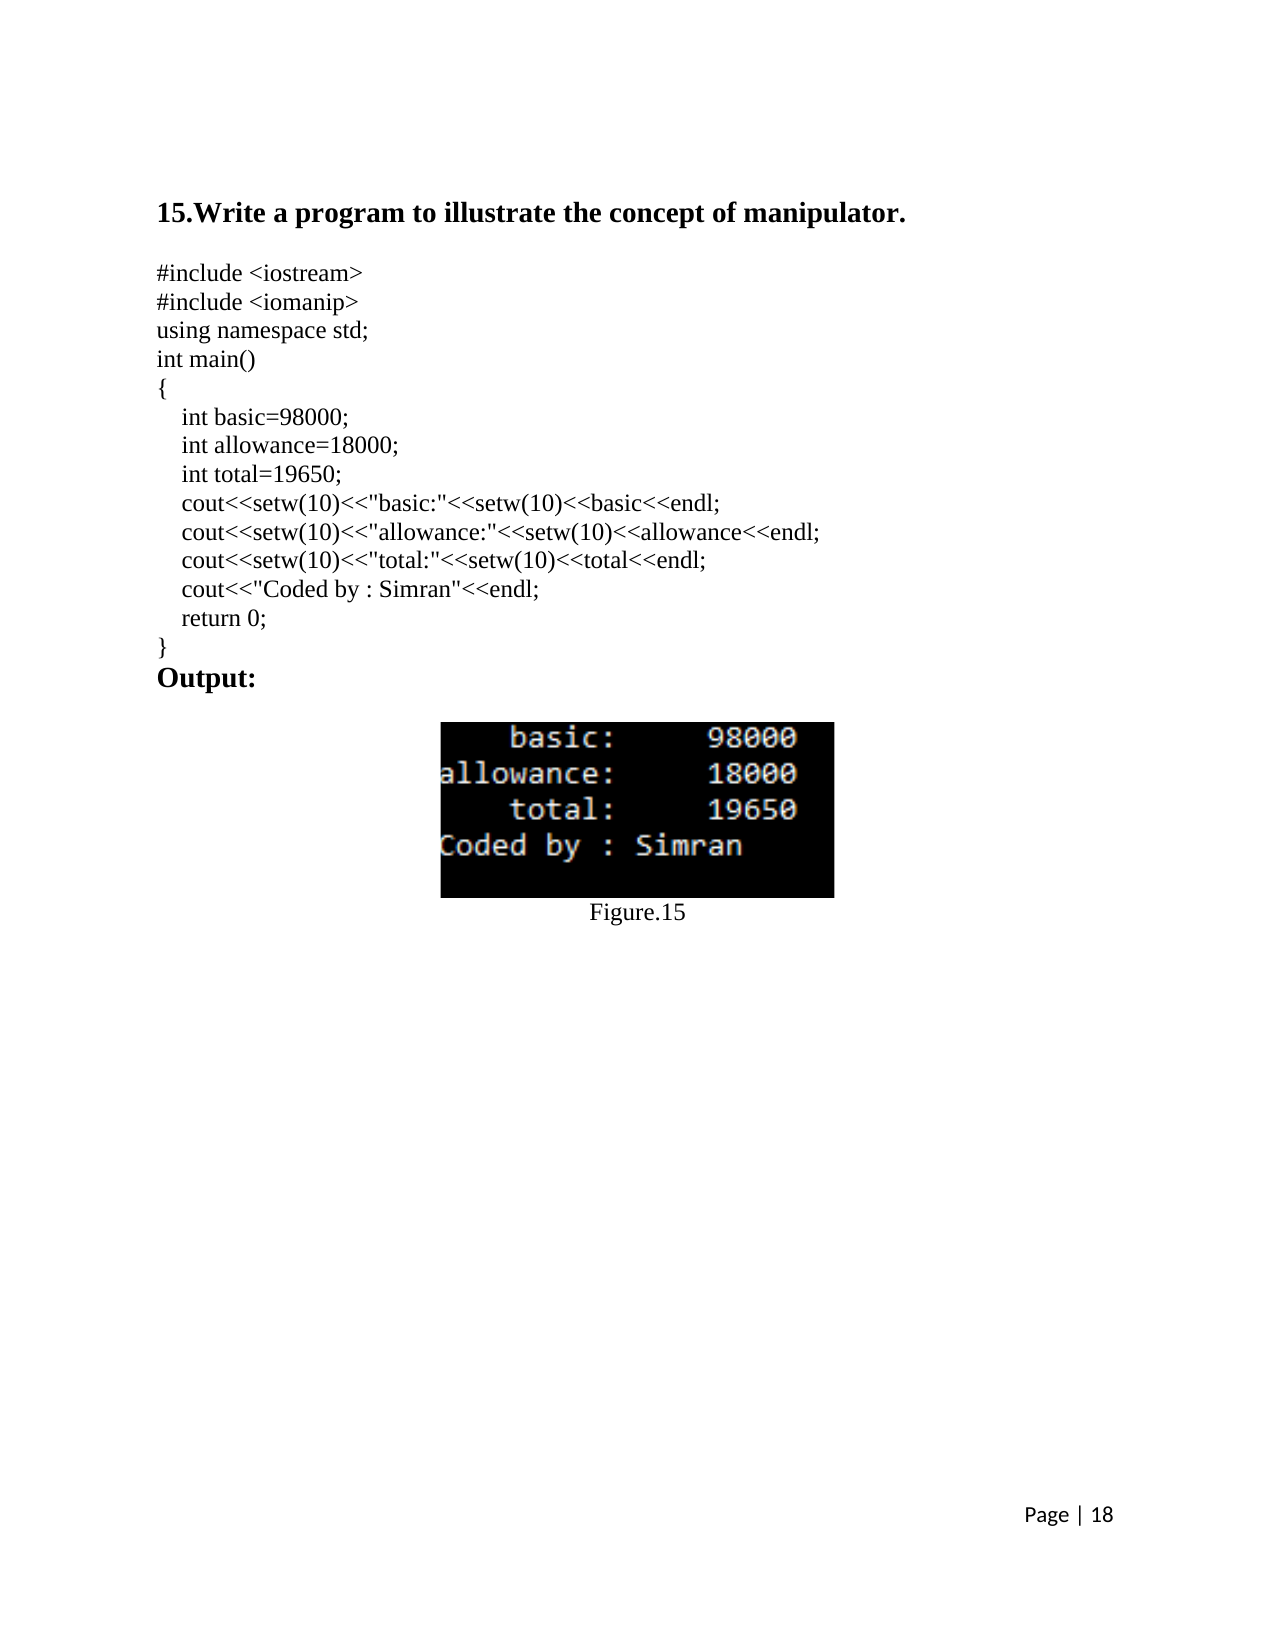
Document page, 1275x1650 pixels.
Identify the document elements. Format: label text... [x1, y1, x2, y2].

text return 0; [156, 603, 1118, 632]
text cout<<setw(10)<<"basic:"<<setw(10)<<basic<<endl; [156, 488, 1118, 517]
text int allowance=18000; [156, 430, 1118, 459]
text int total=19650; [156, 459, 1118, 488]
text cout<<setw(10)<<"allowance:"<<setw(10)<<allowance<<endl; [156, 517, 1118, 545]
text 15.Write a program to illustrate the concept of manipulator. [156, 196, 1118, 229]
text #include <iostream> [156, 258, 1118, 287]
text #include <iomanip> [156, 287, 1118, 315]
text } [156, 632, 1118, 660]
text int basic=98000; [156, 402, 1118, 430]
text int main() [156, 344, 1118, 373]
text cout<<"Coded by : Simran"<<endl; [156, 574, 1118, 603]
text Output: [156, 660, 1118, 694]
text cout<<setw(10)<<"total:"<<setw(10)<<total<<endl; [156, 545, 1118, 574]
text { [156, 373, 1118, 402]
text using namespace std; [156, 315, 1118, 344]
text Figure.15 [156, 897, 1118, 926]
